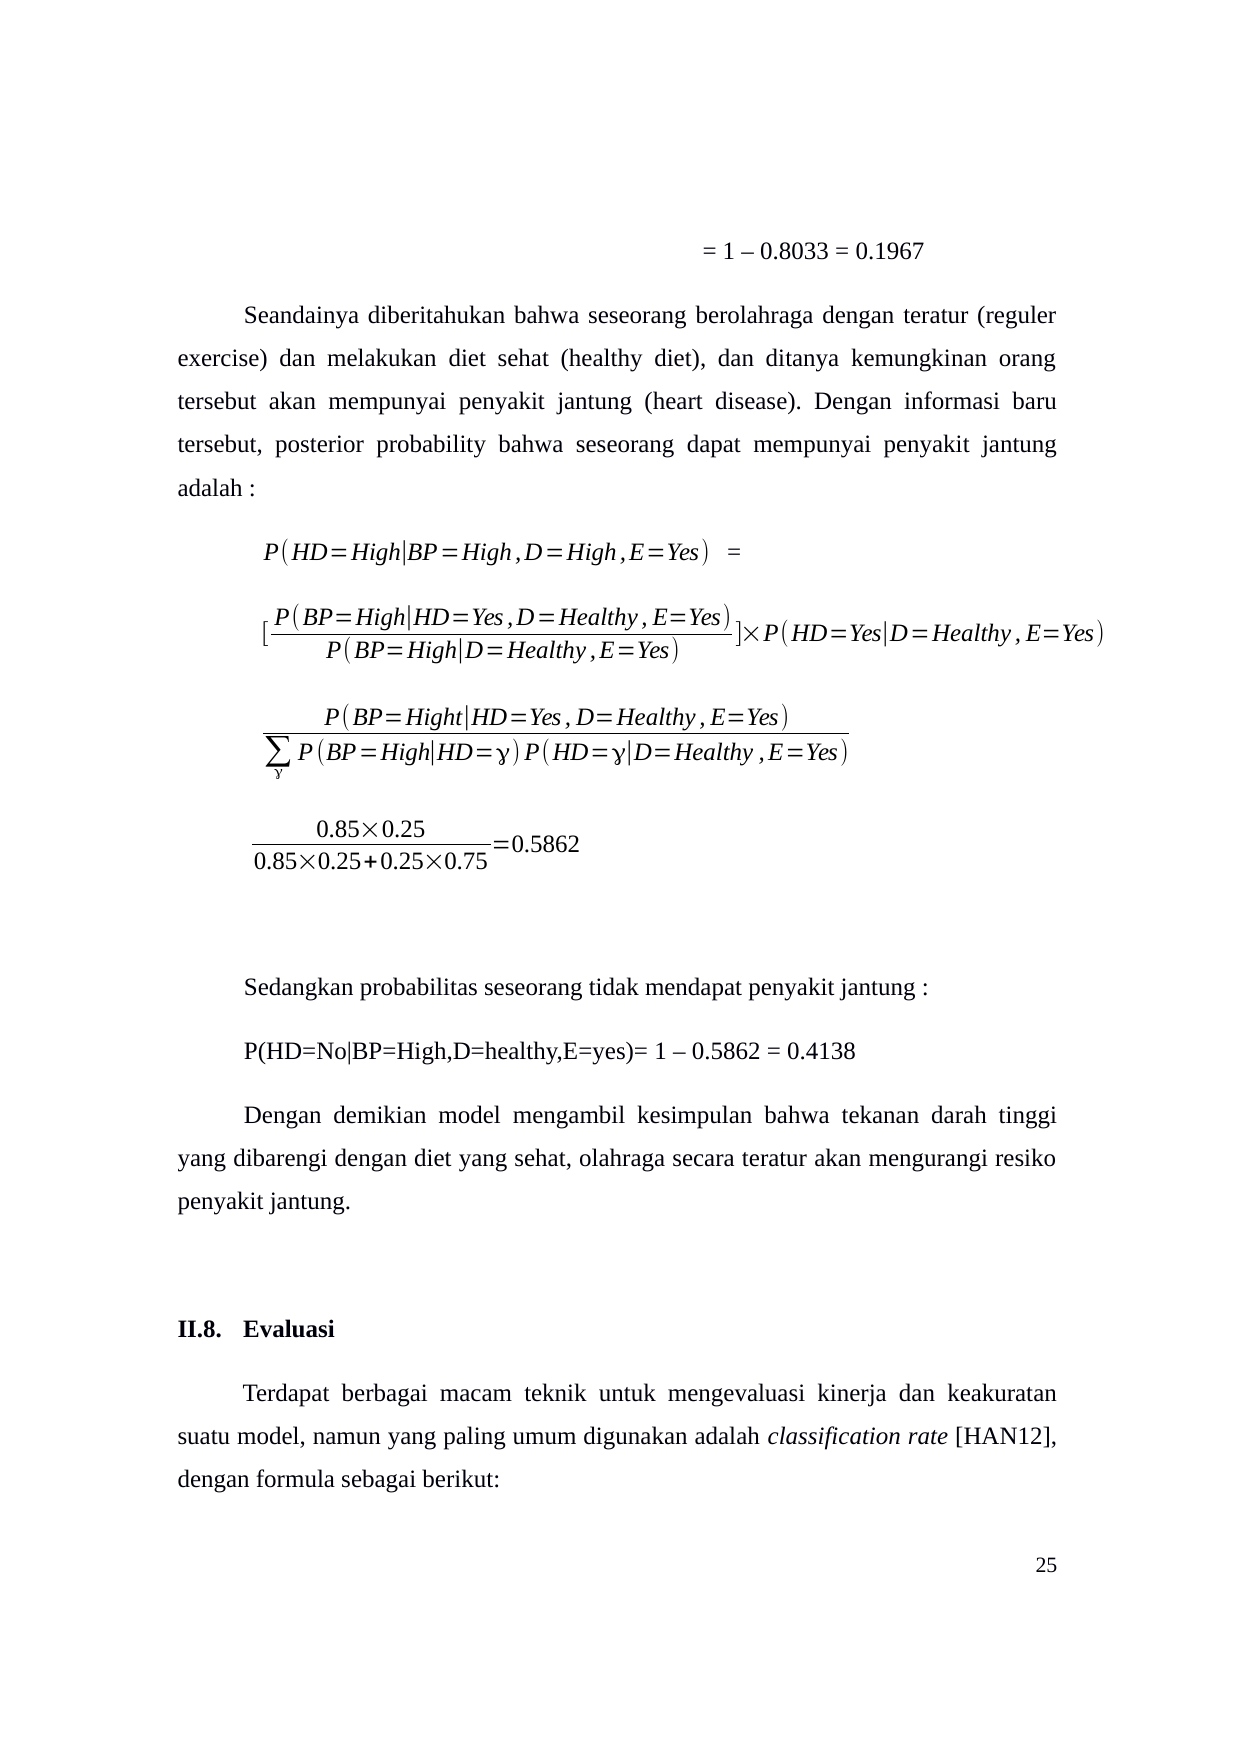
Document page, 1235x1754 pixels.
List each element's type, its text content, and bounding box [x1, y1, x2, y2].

text = 1 – 0.8033 = 0.1967 [177, 236, 1057, 265]
text = [177, 537, 1057, 567]
text Sedangkan probabilitas seseorang tidak mendapat penyakit jantung : [177, 972, 1057, 1001]
text Dengan demikian model mengambil kesimpulan bahwa tekanan darah tinggi yang dibarengi dengan diet yang sehat, olahraga secara teratur akan mengurangi resiko penyakit jantung. [177, 1100, 1057, 1215]
subtitle Evaluasi [177, 1314, 1057, 1343]
text Seandainya diberitahukan bahwa seseorang berolahraga dengan teratur (reguler exercise) dan melakukan diet sehat (healthy diet), dan ditanya kemungkinan orang tersebut akan mempunyai penyakit jantung (heart disease). Dengan informasi baru tersebut, posterior probability bahwa seseorang dapat mempunyai penyakit jantung adalah : [177, 300, 1057, 501]
text P(HD=No|BP=High,D=healthy,E=yes)= 1 – 0.5862 = 0.4138 [177, 1036, 1057, 1064]
text Terdapat berbagai macam teknik untuk mengevaluasi kinerja dan keakuratan suatu model, namun yang paling umum digunakan adalah classification rate [HAN12], dengan formula sebagai berikut: [177, 1378, 1057, 1493]
